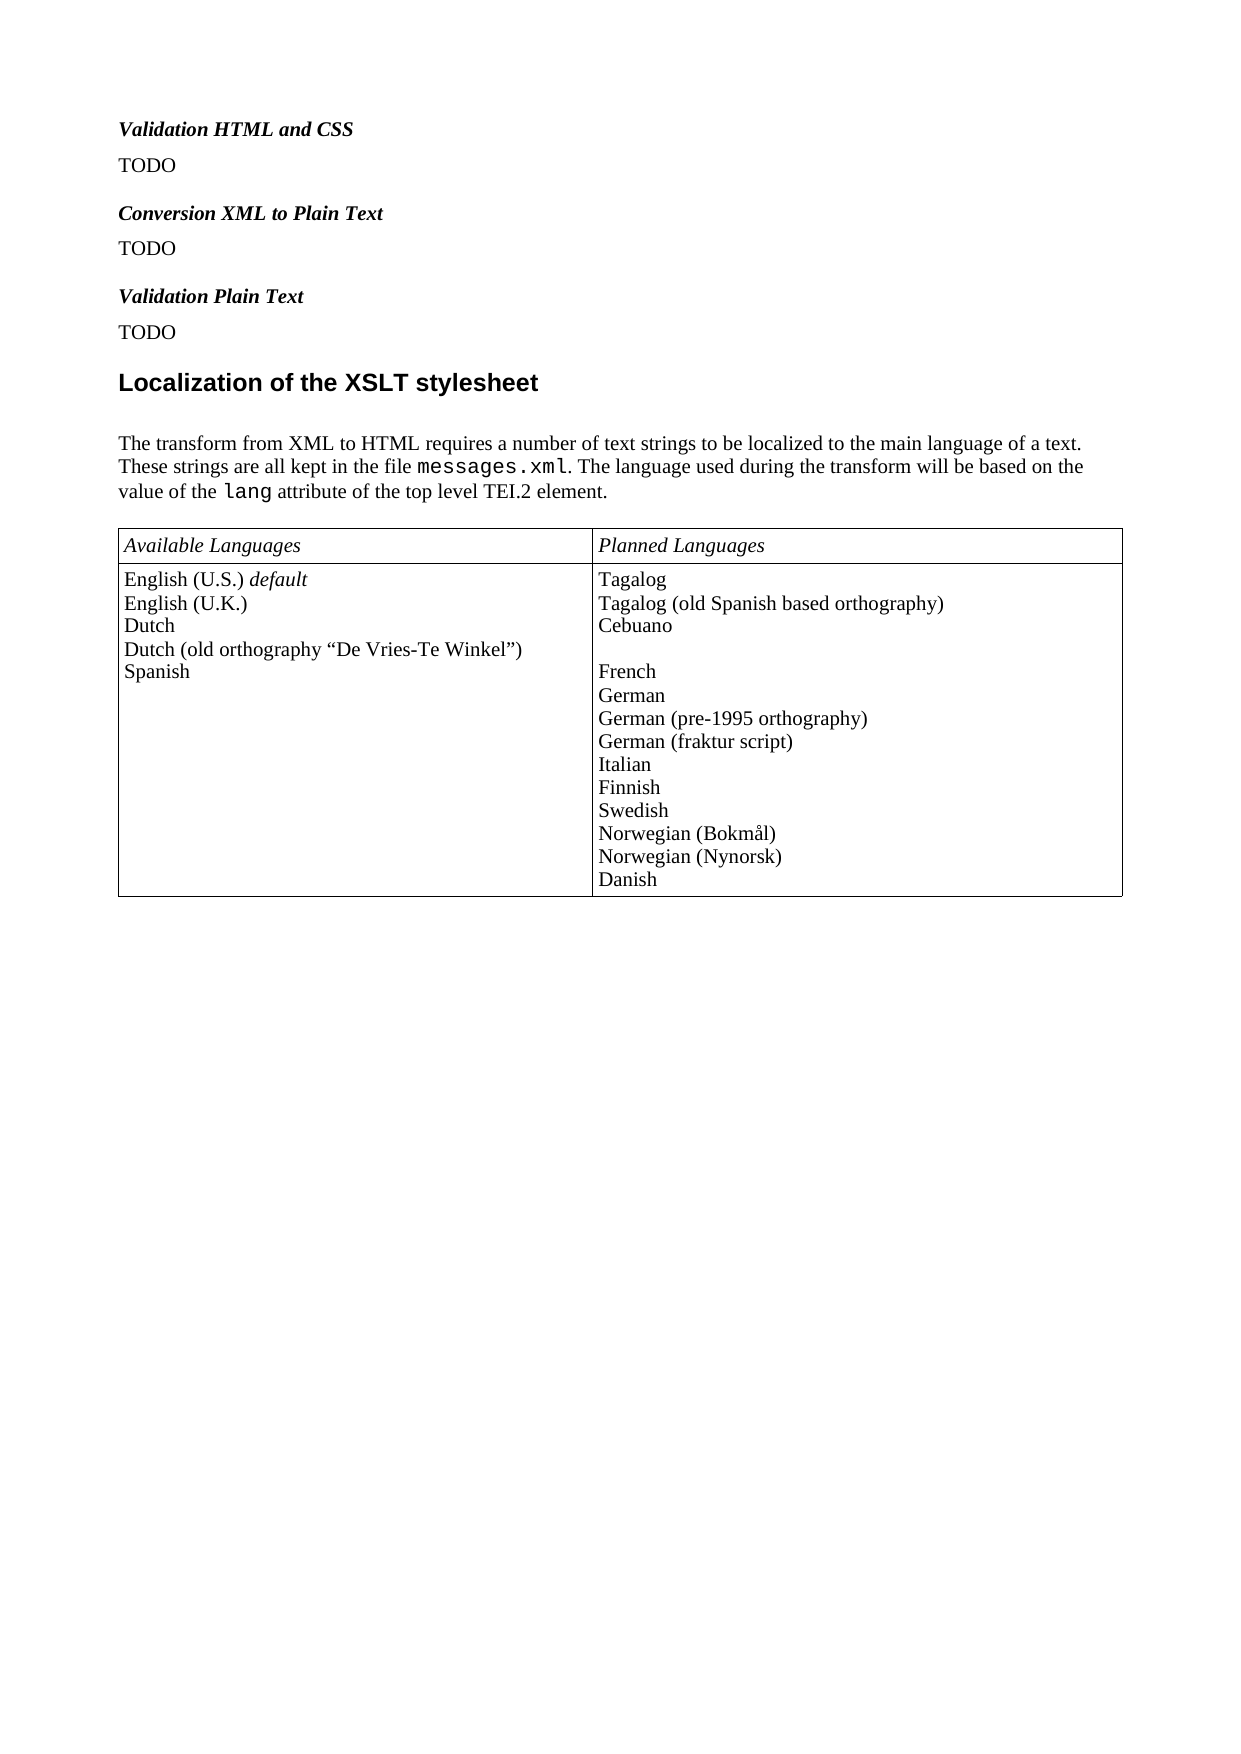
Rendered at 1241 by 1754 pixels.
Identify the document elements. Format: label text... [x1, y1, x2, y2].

table_cell Tagalog Tagalog (old Spanish based orthography) Cebuano French German German (pre-1995 orthography) German (fraktur script) Italian Finnish Swedish Norwegian (Bokmål) Norwegian (Nynorsk) Danish [593, 564, 1122, 896]
text TODO [118, 237, 1122, 260]
text The transform from XML to HTML requires a number of text strings to be localized to the main language of a text. These strings are all kept in the file messages.xml. The language used during the transform will be based on the value of the lang attribute of the top level TEI.2 element. [118, 432, 1122, 505]
text TODO [118, 321, 1122, 344]
subtitle Validation Plain Text [118, 285, 1122, 308]
table_header Available Languages [119, 529, 592, 563]
table_cell English (U.S.) default English (U.K.) Dutch Dutch (old orthography “De Vries-Te Winkel”) Spanish [119, 564, 592, 896]
text TODO [118, 154, 1122, 177]
subtitle Conversion XML to Plain Text [118, 202, 1122, 225]
subtitle Localization of the XSLT stylesheet [118, 369, 1122, 397]
subtitle Validation HTML and CSS [118, 118, 1122, 141]
table_header Planned Languages [593, 529, 1122, 563]
